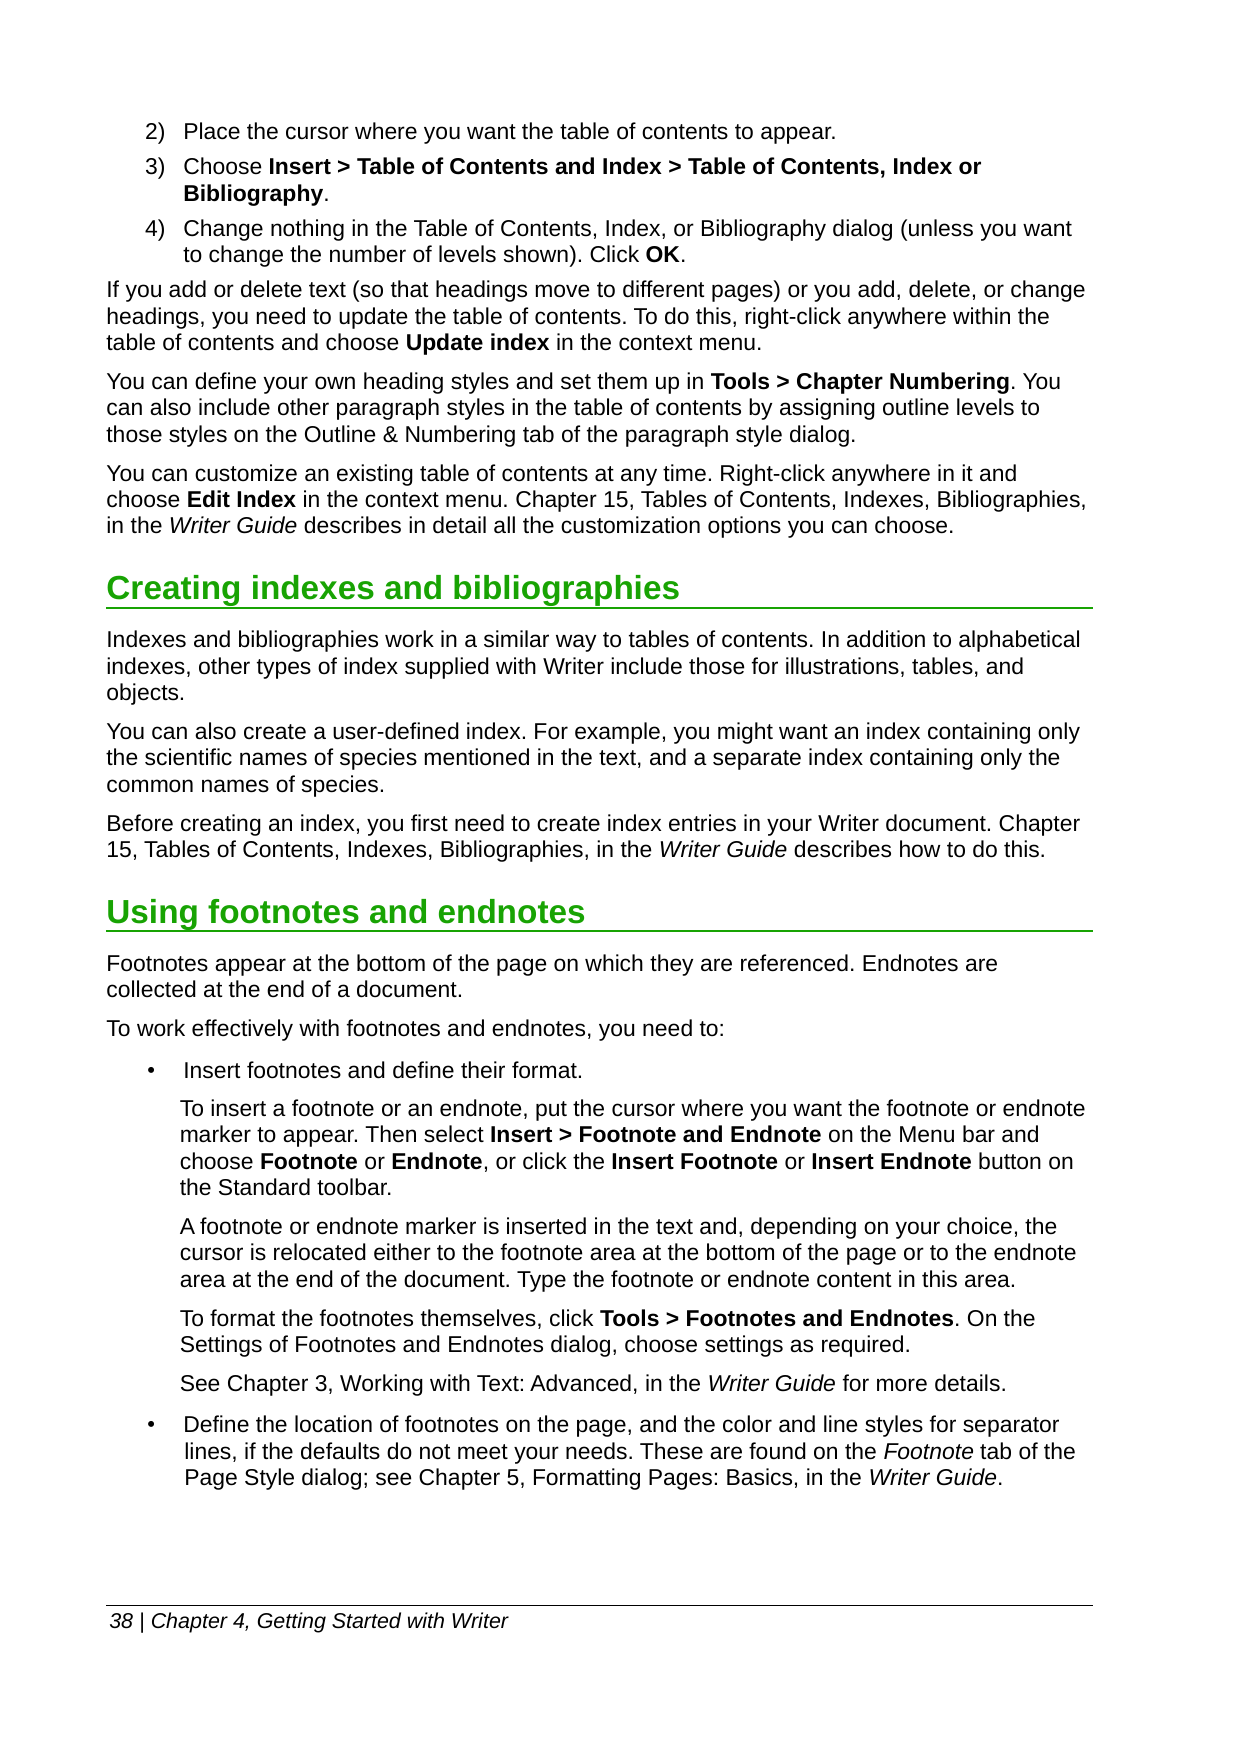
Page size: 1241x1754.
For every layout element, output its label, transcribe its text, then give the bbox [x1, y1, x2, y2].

list Insert footnotes and define their format. [144, 1054, 1093, 1086]
subtitle Creating indexes and bibliographies [106, 568, 1093, 607]
text A footnote or endnote marker is inserted in the text and, depending on your choice, the cursor is relocated either to the footnote area at the bottom of the page or to the endnote area at the end of the document. Type the footnote or endnote content in this area. [179, 1213, 1093, 1292]
list To work effectively with footnotes and endnotes, you need to: [106, 1015, 1093, 1041]
list Define the location of footnotes on the page, and the color and line styles for separator lines, if the defaults do not meet your needs. These are found on the Footnote tab of the Page Style dialog; see Chapter 5, Formatting Pages: Basics, in the Writer Guide. [144, 1408, 1093, 1493]
text You can customize an existing table of contents at any time. Right-click anywhere in it and choose Edit Index in the context menu. Chapter 15, Tables of Contents, Indexes, Bibliographies, in the Writer Guide describes in detail all the customization options you can choose. [106, 459, 1093, 539]
list Choose Insert > Table of Contents and Index > Table of Contents, Index or Bibliography. [165, 153, 1093, 206]
text To insert a footnote or an endnote, put the cursor where you want the footnote or endnote marker to appear. Then select Insert > Footnote and Endnote on the Menu bar and choose Footnote or Endnote, or click the Insert Footnote or Insert Endnote button on the Standard toolbar. [179, 1095, 1093, 1200]
text Footnotes appear at the bottom of the page on which they are referenced. Endnotes are collected at the end of a document. [106, 950, 1093, 1003]
text You can also create a user-defined index. For example, you might want an index containing only the scientific names of species mentioned in the text, and a separate index containing only the common names of species. [106, 718, 1093, 797]
list Change nothing in the Table of Contents, Index, or Bibliography dialog (unless you want to change the number of levels shown). Click OK. [165, 215, 1093, 268]
text See Chapter 3, Working with Text: Advanced, in the Writer Guide for more details. [179, 1370, 1093, 1396]
subtitle Using footnotes and endnotes [106, 892, 1093, 930]
text To format the footnotes themselves, click Tools > Footnotes and Endnotes. On the Settings of Footnotes and Endnotes dialog, choose settings as required. [179, 1304, 1093, 1357]
list Place the cursor where you want the table of contents to appear. [165, 118, 1093, 144]
text Indexes and bibliographies work in a similar way to tables of contents. In addition to alphabetical indexes, other types of index supplied with Writer include those for illustrations, tables, and objects. [106, 626, 1093, 705]
text If you add or delete text (so that headings move to different pages) or you add, delete, or change headings, you need to update the table of contents. To do this, right-click anywhere within the table of contents and choose Update index in the context menu. [106, 276, 1093, 356]
text Before creating an index, you first need to create index entries in your Writer document. Chapter 15, Tables of Contents, Indexes, Bibliographies, in the Writer Guide describes how to do this. [106, 809, 1093, 862]
text You can define your own heading styles and set them up in Tools > Chapter Numbering. You can also include other paragraph styles in the table of contents by assigning outline levels to those styles on the Outline & Numbering tab of the paragraph style dialog. [106, 368, 1093, 447]
